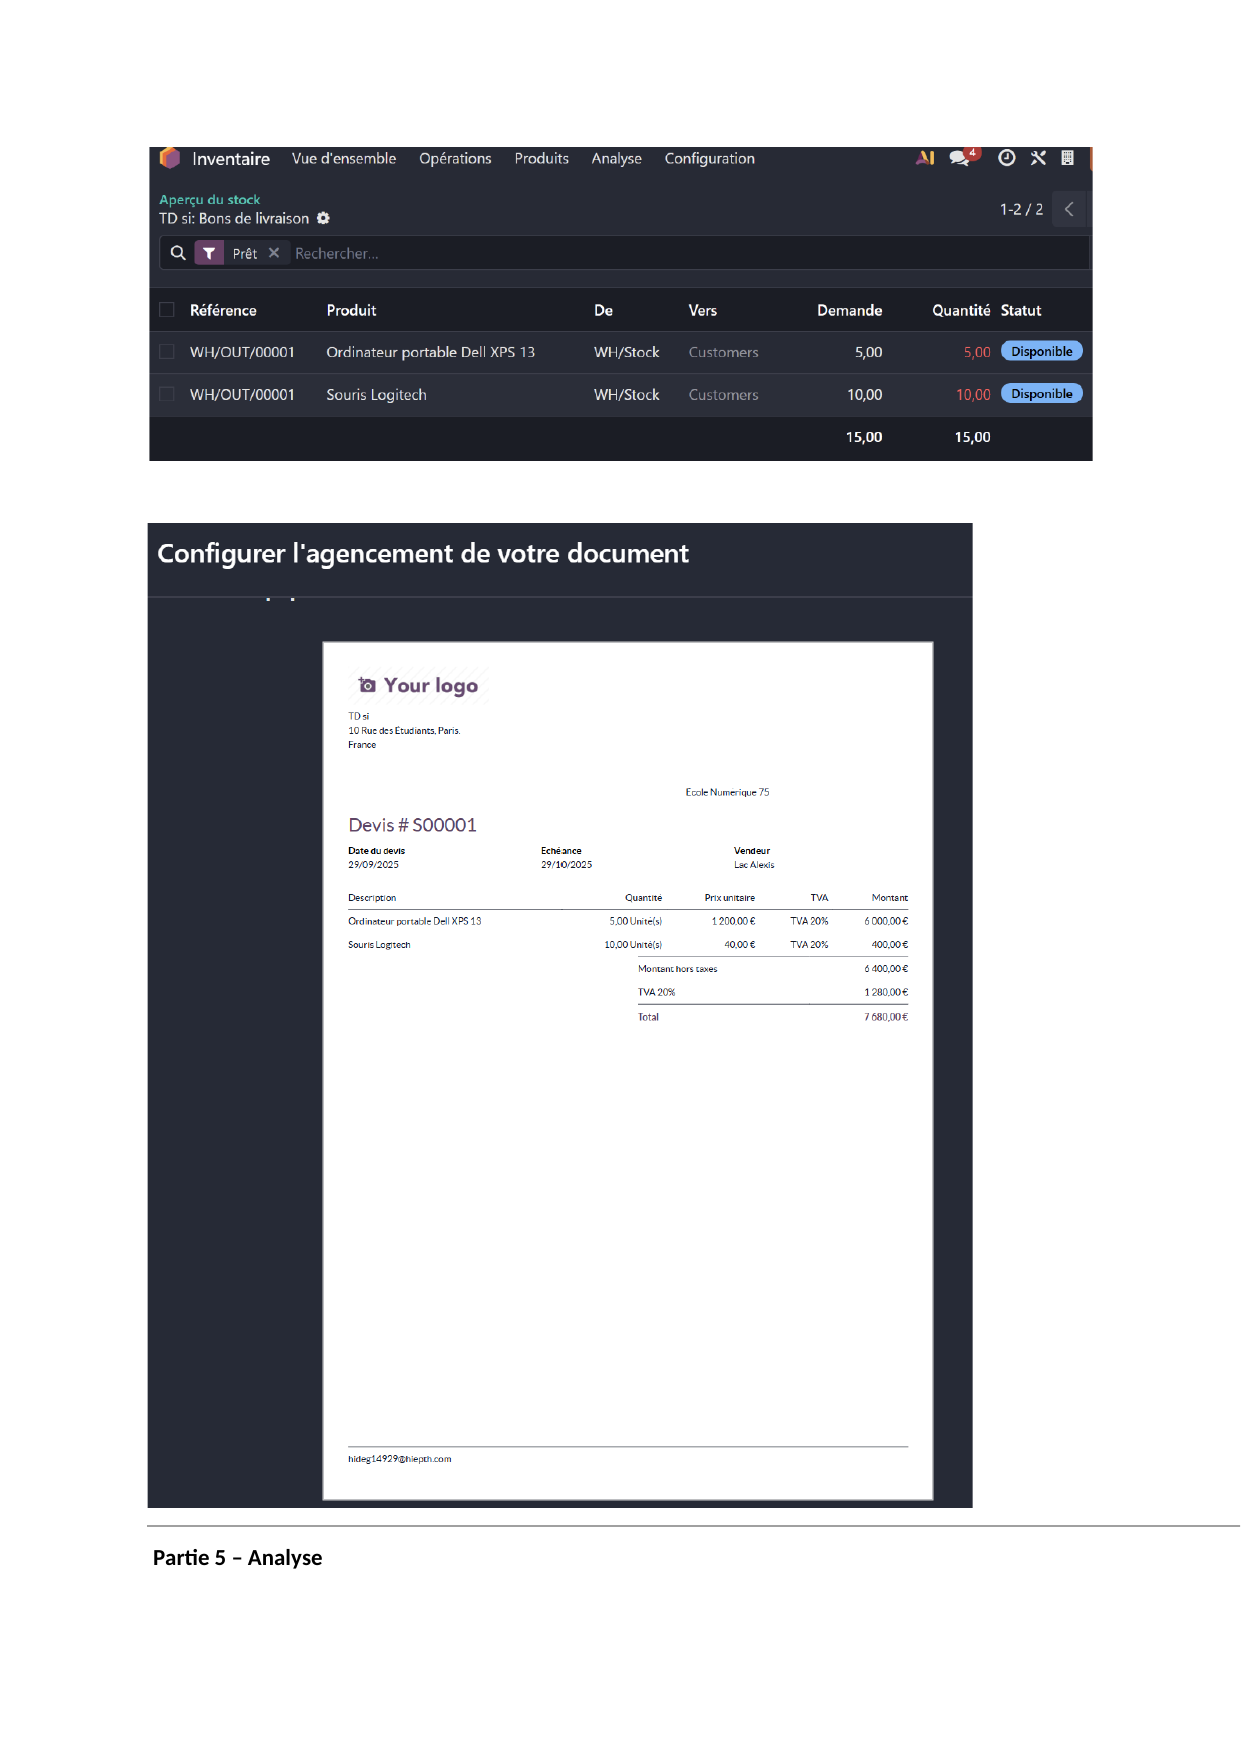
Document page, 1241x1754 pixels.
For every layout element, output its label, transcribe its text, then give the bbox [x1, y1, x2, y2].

text Partie 5 – Analyse [148, 1543, 1093, 1571]
